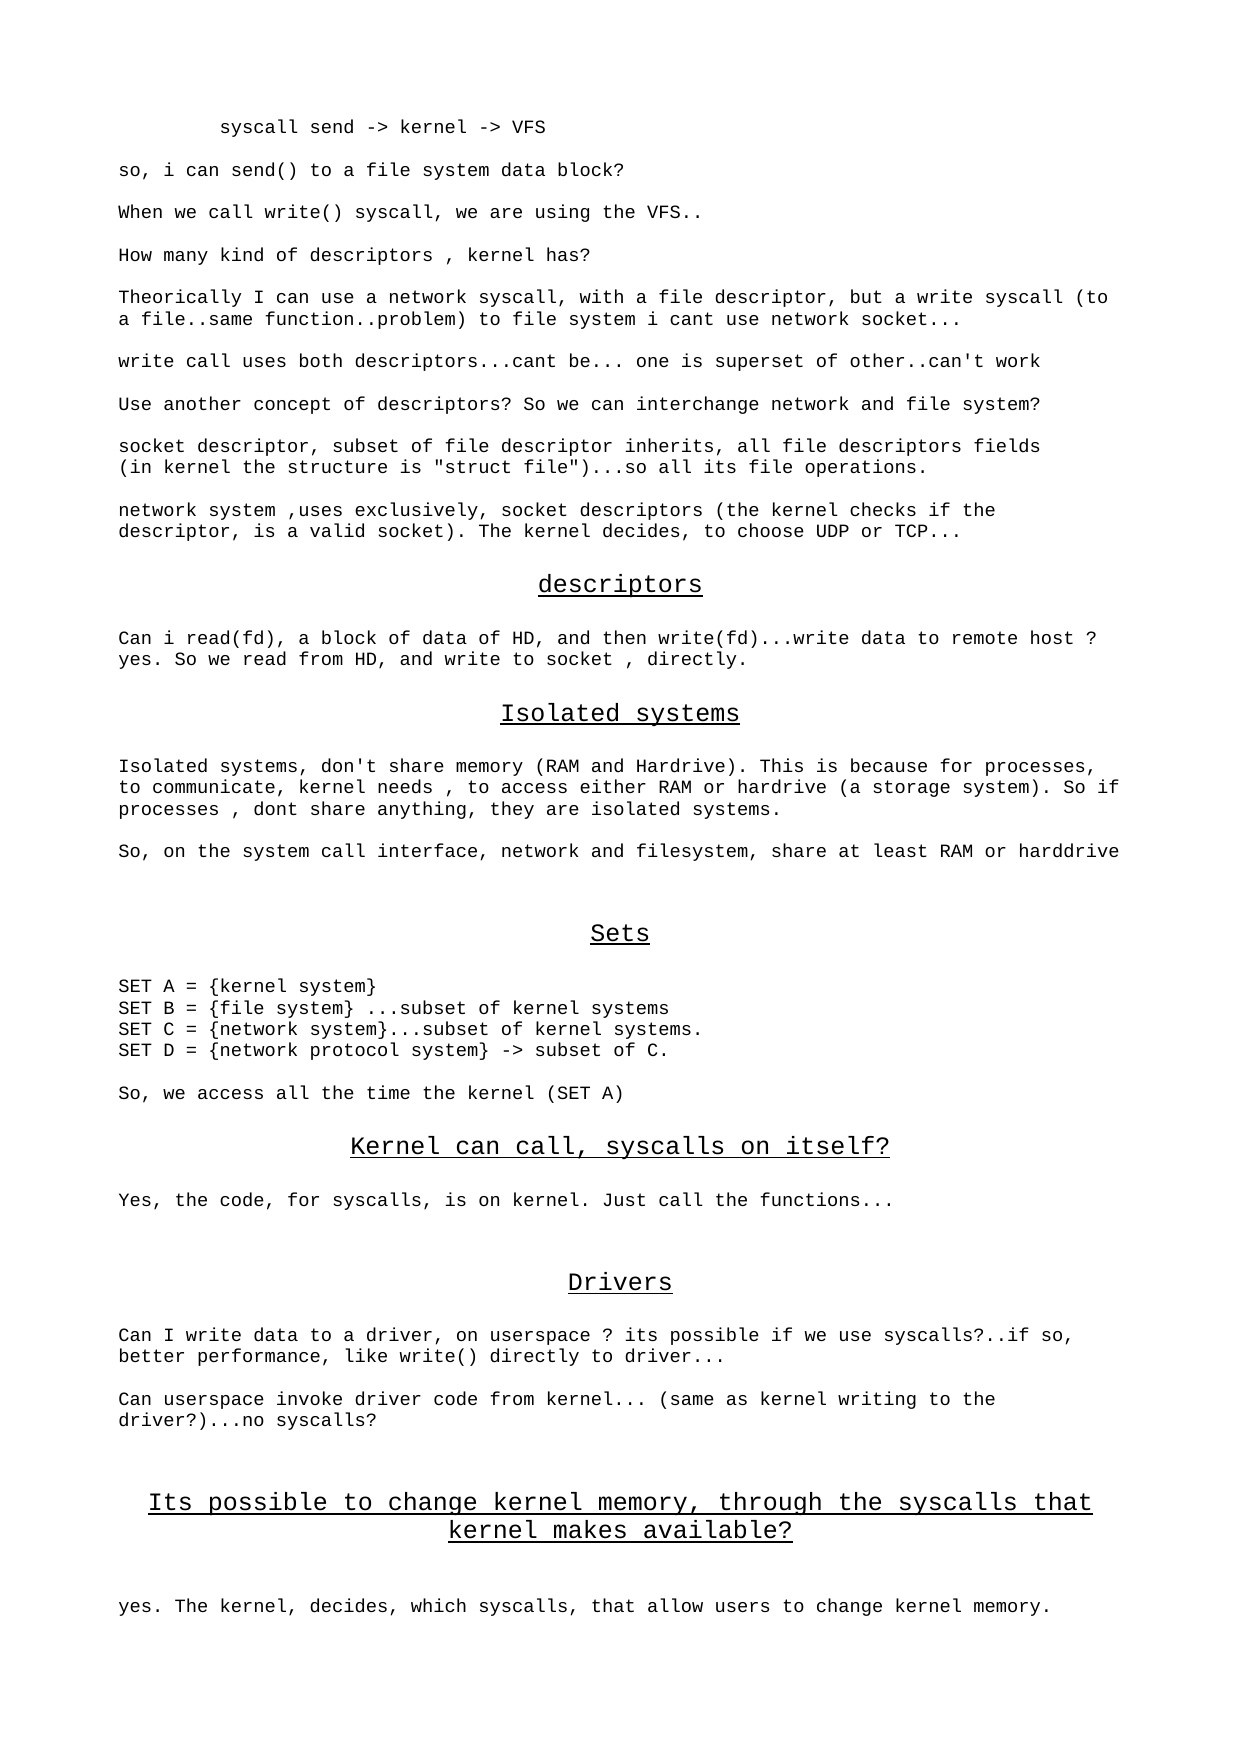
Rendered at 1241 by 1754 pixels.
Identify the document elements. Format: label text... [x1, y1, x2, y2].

text Can userspace invoke driver code from kernel... (same as kernel writing to the driver?)...no syscalls? [118, 1390, 1122, 1432]
text network system ,uses exclusively, socket descriptors (the kernel checks if the descriptor, is a valid socket). The kernel decides, to choose UDP or TCP... [118, 501, 1122, 543]
text Use another concept of descriptors? So we can interchange network and file system? [118, 394, 1122, 416]
text descriptors [118, 572, 1122, 600]
text Isolated systems [118, 700, 1122, 728]
text (in kernel the structure is "struct file")...so all its file operations. [118, 458, 1122, 479]
text Kernel can call, syscalls on itself? [118, 1133, 1122, 1162]
text syscall send -> kernel -> VFS [118, 118, 1122, 139]
text SET C = {network system}...subset of kernel systems. [118, 1020, 1122, 1041]
text How many kind of descriptors , kernel has? [118, 246, 1122, 267]
text Can i read(fd), a block of data of HD, and then write(fd)...write data to remote host ? yes. So we read from HD, and write to socket , directly. [118, 629, 1122, 671]
text SET D = {network protocol system} -> subset of C. [118, 1041, 1122, 1062]
text socket descriptor, subset of file descriptor inherits, all file descriptors fields [118, 437, 1122, 458]
text So, on the system call interface, network and filesystem, share at least RAM or harddrive [118, 842, 1122, 863]
text So, we access all the time the kernel (SET A) [118, 1083, 1122, 1105]
text write call uses both descriptors...cant be... one is superset of other..can't work [118, 352, 1122, 373]
text Can I write data to a driver, on userspace ? its possible if we use syscalls?..if so, better performance, like write() directly to driver... [118, 1326, 1122, 1368]
text Drivers [118, 1269, 1122, 1298]
text so, i can send() to a file system data block? [118, 161, 1122, 182]
text yes. The kernel, decides, which syscalls, that allow users to change kernel memory. [118, 1596, 1122, 1618]
text Sets [118, 920, 1122, 948]
text Theorically I can use a network syscall, with a file descriptor, but a write syscall (to a file..same function..problem) to file system i cant use network socket... [118, 288, 1122, 331]
text SET A = {kernel system} [118, 977, 1122, 998]
text SET B = {file system} ...subset of kernel systems [118, 998, 1122, 1020]
text Yes, the code, for syscalls, is on kernel. Just call the functions... [118, 1191, 1122, 1212]
text Its possible to change kernel memory, through the syscalls that kernel makes available? [118, 1490, 1122, 1546]
text When we call write() syscall, we are using the VFS.. [118, 203, 1122, 224]
text Isolated systems, don't share memory (RAM and Hardrive). This is because for processes, to communicate, kernel needs , to access either RAM or hardrive (a storage system). So if processes , dont share anything, they are isolated systems. [118, 757, 1122, 821]
